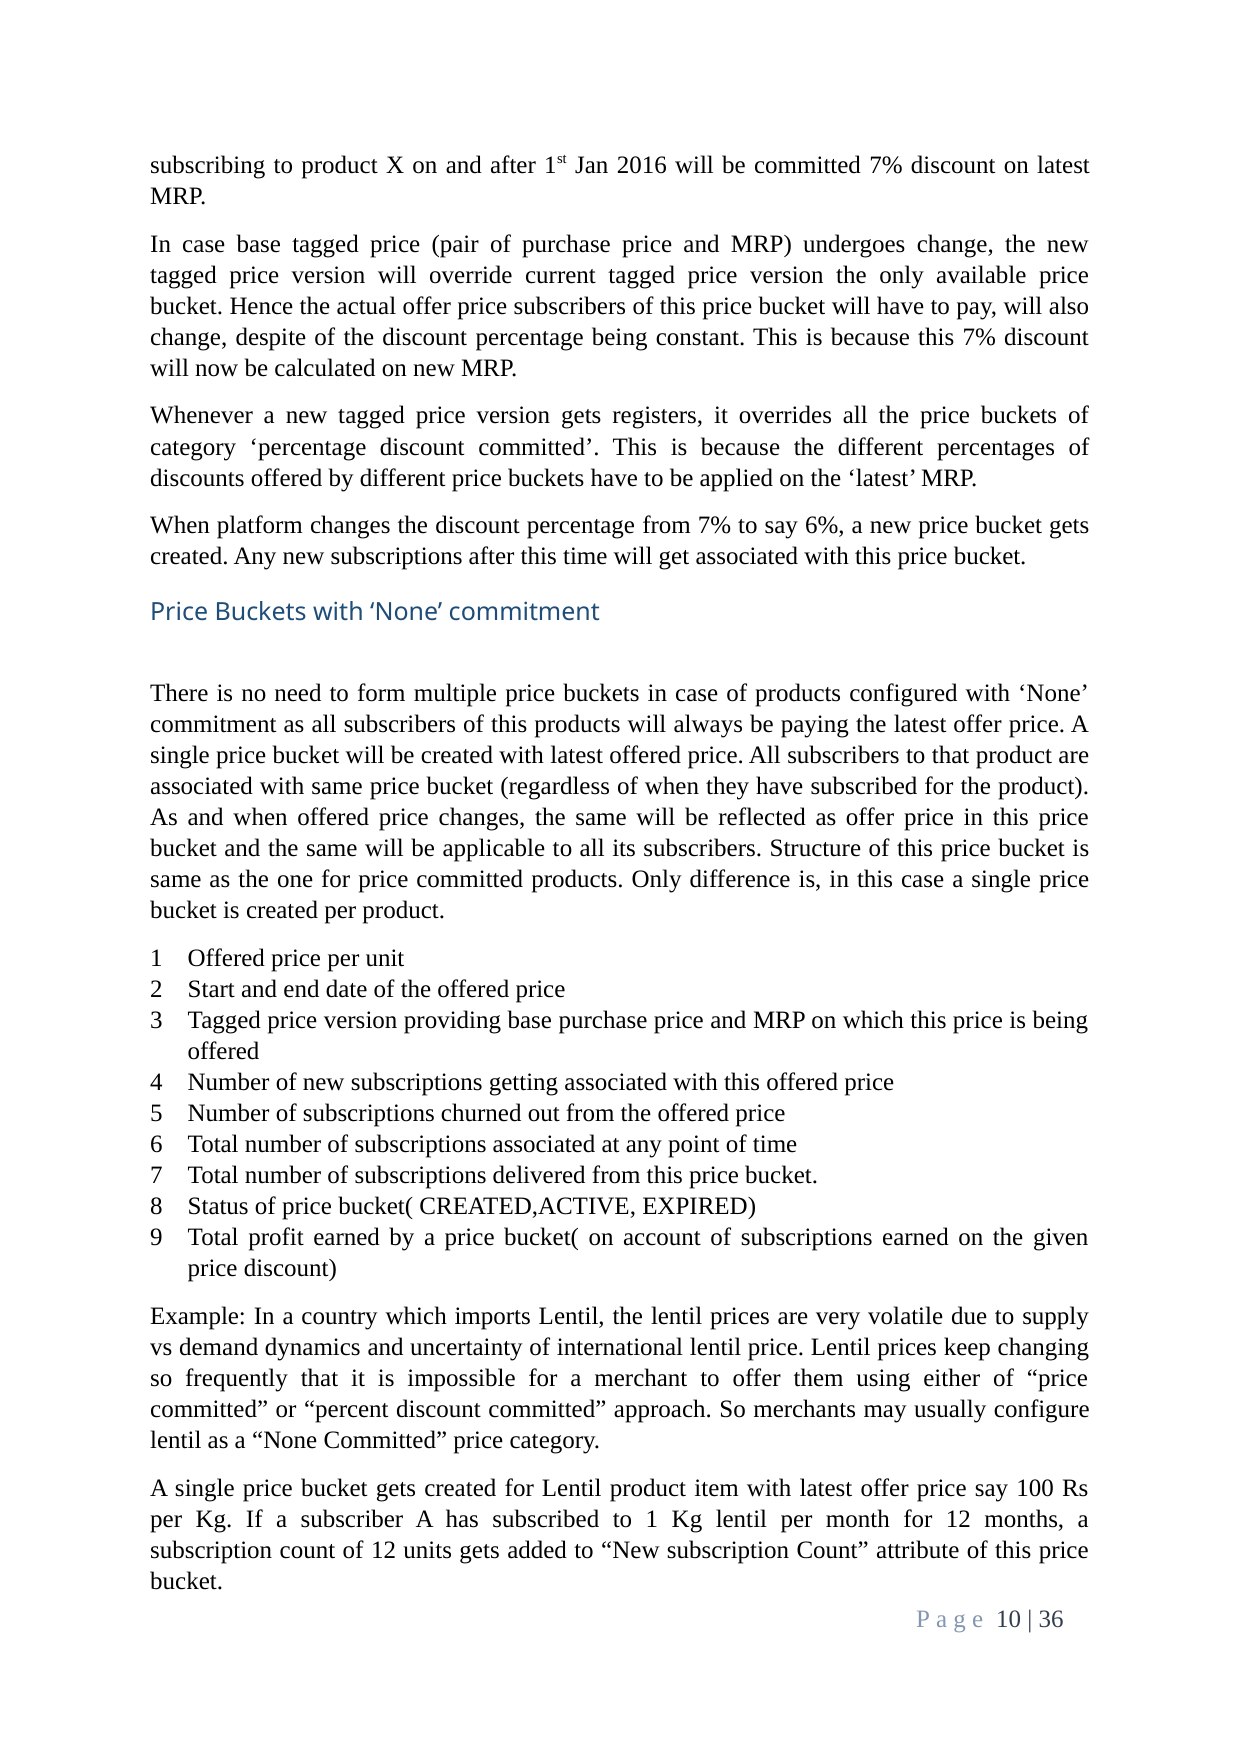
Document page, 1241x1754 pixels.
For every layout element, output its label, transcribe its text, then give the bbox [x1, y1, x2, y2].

list Total number of subscriptions delivered from this price bucket. [150, 1160, 1090, 1189]
text In case base tagged price (pair of purchase price and MRP) undergoes change, the new tagged price version will override current tagged price version the only available price bucket. Hence the actual offer price subscribers of this price bucket will have to pay, will also change, despite of the discount percentage being constant. This is because this 7% discount will now be calculated on new MRP. [150, 229, 1090, 382]
text There is no need to form multiple price buckets in case of products configured with ‘None’ commitment as all subscribers of this products will always be paying the latest offer price. A single price bucket will be created with latest offered price. All subscribers to that product are associated with same price bucket (regardless of when they have subscribed for the product). As and when offered price changes, the same will be reflected as offer price in this price bucket and the same will be applicable to all its subscribers. Structure of this price bucket is same as the one for price committed products. Only difference is, in this case a single price bucket is created per product. [150, 678, 1090, 924]
list Status of price bucket( CREATED,ACTIVE, EXPIRED) [150, 1191, 1090, 1220]
text A single price bucket gets created for Lentil product item with latest offer price say 100 Rs per Kg. If a subscriber A has subscribed to 1 Kg lentil per month for 12 months, a subscription count of 12 units gets added to “New subscription Count” attribute of this price bucket. [150, 1473, 1090, 1595]
list Offered price per unit [150, 943, 1090, 972]
list Total profit earned by a price bucket( on account of subscriptions earned on the given price discount) [150, 1222, 1090, 1282]
list Number of new subscriptions getting associated with this offered price [150, 1067, 1090, 1096]
list Start and end date of the offered price [150, 974, 1090, 1003]
list Number of subscriptions churned out from the offered price [150, 1098, 1090, 1127]
text Example: In a country which imports Lentil, the lentil prices are very volatile due to supply vs demand dynamics and uncertainty of international lentil price. Lentil prices keep changing so frequently that it is impossible for a merchant to offer them using either of “price committed” or “percent discount committed” approach. So merchants may usually configure lentil as a “None Committed” price category. [150, 1301, 1090, 1454]
list Total number of subscriptions associated at any point of time [150, 1129, 1090, 1158]
text Whenever a new tagged price version gets registers, it overrides all the price buckets of category ‘percentage discount committed’. This is because the different percentages of discounts offered by different price buckets have to be applied on the ‘latest’ MRP. [150, 401, 1090, 491]
text subscribing to product X on and after 1st Jan 2016 will be committed 7% discount on latest MRP. [150, 150, 1090, 210]
list Tagged price version providing base purchase price and MRP on which this price is being offered [150, 1005, 1090, 1065]
text When platform changes the discount percentage from 7% to say 6%, a new price bucket gets created. Any new subscriptions after this time will get associated with this price bucket. [150, 510, 1090, 570]
subtitle Price Buckets with ‘None’ commitment [150, 593, 1090, 627]
